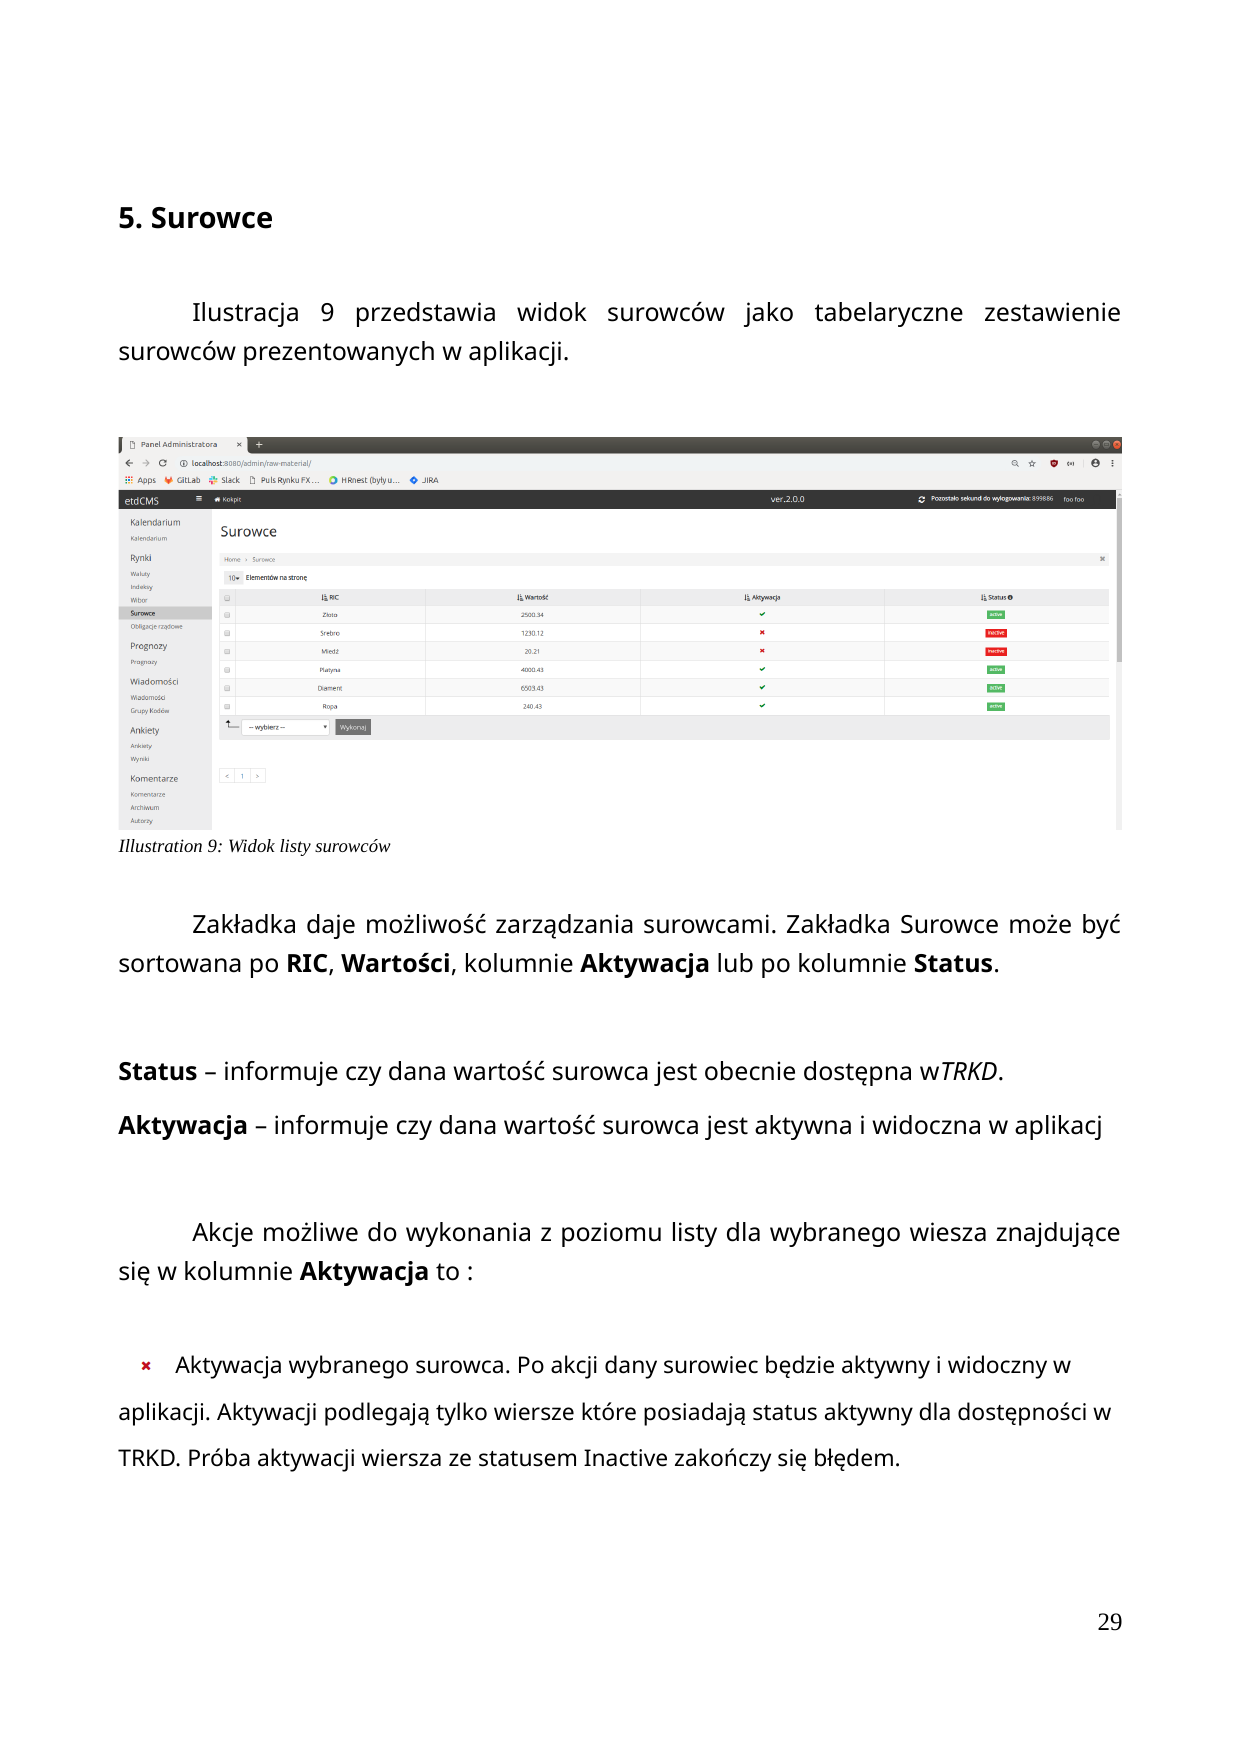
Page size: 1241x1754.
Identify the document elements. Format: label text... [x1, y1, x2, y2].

text Status – informuje czy dana wartość surowca jest obecnie dostępna wTRKD. [118, 1053, 1122, 1088]
text Akcje możliwe do wykonania z poziomu listy dla wybranego wiesza znajdujące się w kolumnie Aktywacja to : [118, 1215, 1122, 1288]
text Aktywacja wybranego surowca. Po akcji dany surowiec będzie aktywny i widoczny w aplikacji. Aktywacji podlegają tylko wiersze które posiadają status aktywny dla dostępności w TRKD. Próba aktywacji wiersza ze statusem Inactive zakończy się błędem. [118, 1349, 1122, 1474]
picture [118, 437, 1122, 830]
text Ilustracja 9 przedstawia widok surowców jako tabelaryczne zestawienie surowców prezentowanych w aplikacji. [118, 294, 1122, 368]
text Aktywacja – informuje czy dana wartość surowca jest aktywna i widoczna w aplikacj [118, 1107, 1122, 1141]
text Illustration 9: Widok listy surowców [118, 830, 1122, 857]
subtitle 5. Surowce [118, 197, 1122, 237]
picture [116, 1342, 175, 1390]
text Zakładka daje możliwość zarządzania surowcami. Zakładka Surowce może być sortowana po RIC, Wartości, kolumnie Aktywacja lub po kolumnie Status. [118, 907, 1122, 980]
